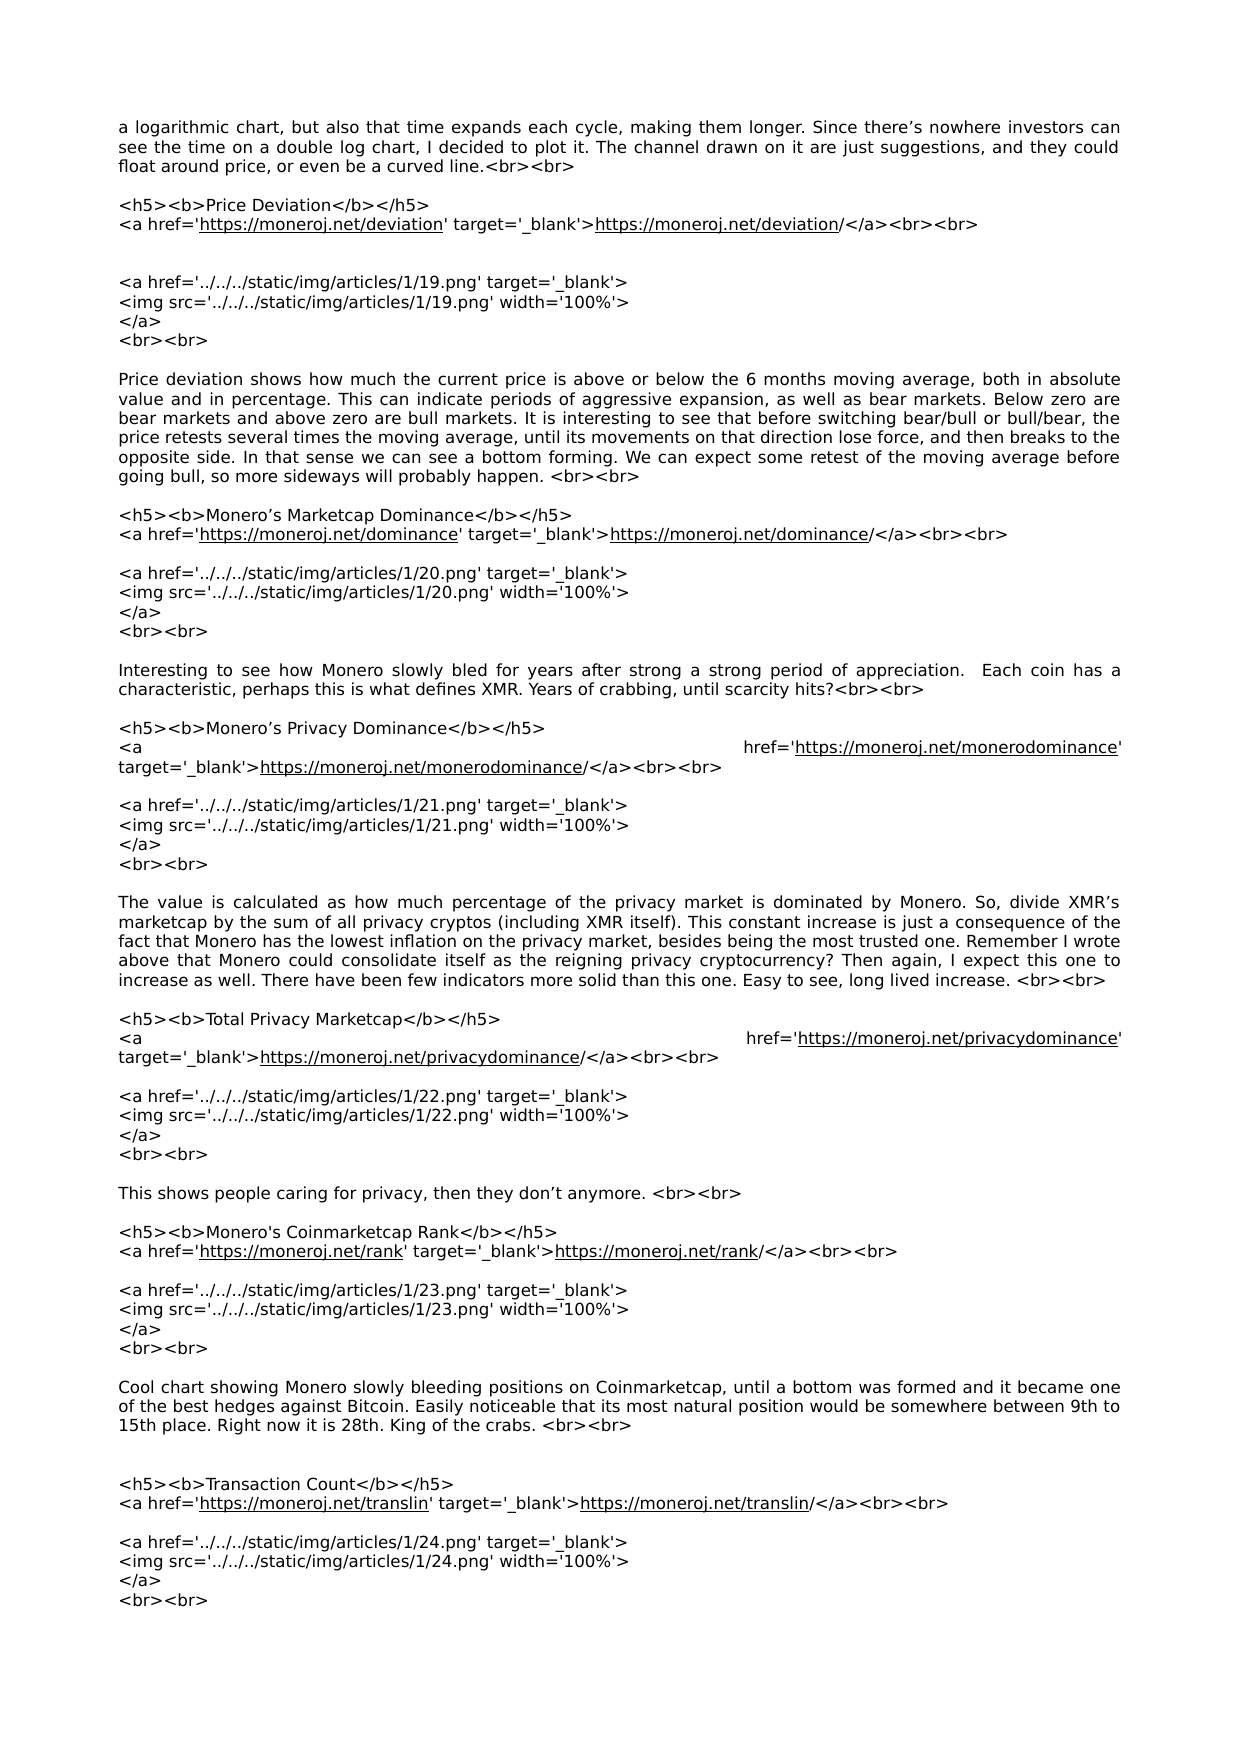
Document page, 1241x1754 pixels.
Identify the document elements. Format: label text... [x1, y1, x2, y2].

text <img src='../../../static/img/articles/1/23.png' width='100%'> [118, 1300, 1122, 1319]
text </a> [118, 1571, 1122, 1591]
text <br><br> [118, 1591, 1122, 1610]
text <a href='../../../static/img/articles/1/22.png' target='_blank'> [118, 1087, 1122, 1106]
text <br><br> [118, 622, 1122, 641]
text </a> [118, 835, 1122, 854]
text <a href='../../../static/img/articles/1/23.png' target='_blank'> [118, 1281, 1122, 1300]
text <h5><b>Total Privacy Marketcap</b></h5> [118, 1009, 1122, 1029]
text </a> [118, 312, 1122, 331]
text <a href='https://moneroj.net/rank' target='_blank'>https://moneroj.net/rank/</a><br><br> [118, 1242, 1122, 1261]
text <h5><b>Price Deviation</b></h5> [118, 196, 1122, 215]
text Cool chart showing Monero slowly bleeding positions on Coinmarketcap, until a bottom was formed and it became one of the best hedges against Bitcoin. Easily noticeable that its most natural position would be somewhere between 9th to 15th place. Right now it is 28th. King of the crabs. <br><br> [118, 1377, 1122, 1436]
text <br><br> [118, 854, 1122, 874]
text Interesting to see how Monero slowly bled for years after strong a strong period of appreciation. Each coin has a characteristic, perhaps this is what defines XMR. Years of crabbing, until scarcity hits?<br><br> [118, 661, 1122, 699]
text <img src='../../../static/img/articles/1/19.png' width='100%'> [118, 292, 1122, 312]
text <br><br> [118, 1145, 1122, 1164]
text </a> [118, 1126, 1122, 1145]
text <h5><b>Monero's Coinmarketcap Rank</b></h5> [118, 1222, 1122, 1242]
text <img src='../../../static/img/articles/1/22.png' width='100%'> [118, 1106, 1122, 1126]
text <a href='https://moneroj.net/privacydominance' target='_blank'>https://moneroj.net/privacydominance/</a><br><br> [118, 1029, 1122, 1067]
text <img src='../../../static/img/articles/1/21.png' width='100%'> [118, 816, 1122, 835]
text <a href='https://moneroj.net/monerodominance' target='_blank'>https://moneroj.net/monerodominance/</a><br><br> [118, 738, 1122, 777]
text <a href='../../../static/img/articles/1/19.png' target='_blank'> [118, 273, 1122, 292]
text <a href='../../../static/img/articles/1/20.png' target='_blank'> [118, 564, 1122, 583]
text <br><br> [118, 331, 1122, 351]
text <a href='https://moneroj.net/translin' target='_blank'>https://moneroj.net/translin/</a><br><br> [118, 1494, 1122, 1513]
text Price deviation shows how much the current price is above or below the 6 months moving average, both in absolute value and in percentage. This can indicate periods of aggressive expansion, as well as bear markets. Below zero are bear markets and above zero are bull markets. It is interesting to see that before switching bear/bull or bull/bear, the price retests several times the moving average, until its movements on that direction lose force, and then breaks to the opposite side. In that sense we can see a bottom forming. We can expect some retest of the moving average before going bull, so more sideways will probably happen. <br><br> [118, 370, 1122, 486]
text <h5><b>Monero’s Privacy Dominance</b></h5> [118, 719, 1122, 738]
text <img src='../../../static/img/articles/1/24.png' width='100%'> [118, 1552, 1122, 1571]
text This shows people caring for privacy, then they don’t anymore. <br><br> [118, 1184, 1122, 1203]
text </a> [118, 1319, 1122, 1339]
text The value is calculated as how much percentage of the privacy market is dominated by Monero. So, divide XMR’s marketcap by the sum of all privacy cryptos (including XMR itself). This constant increase is just a consequence of the fact that Monero has the lowest inflation on the privacy market, besides being the most trusted one. Remember I wrote above that Monero could consolidate itself as the reigning privacy cryptocurrency? Then again, I expect this one to increase as well. There have been few indicators more solid than this one. Easy to see, long lived increase. <br><br> [118, 893, 1122, 990]
text <a href='../../../static/img/articles/1/24.png' target='_blank'> [118, 1532, 1122, 1552]
text a logarithmic chart, but also that time expands each cycle, making them longer. Since there’s nowhere investors can see the time on a double log chart, I decided to plot it. The channel drawn on it are just suggestions, and they could float around price, or even be a curved line.<br><br> [118, 118, 1122, 176]
text <h5><b>Transaction Count</b></h5> [118, 1474, 1122, 1494]
text <img src='../../../static/img/articles/1/20.png' width='100%'> [118, 583, 1122, 602]
text <a href='https://moneroj.net/dominance' target='_blank'>https://moneroj.net/dominance/</a><br><br> [118, 525, 1122, 544]
text <br><br> [118, 1339, 1122, 1358]
text <a href='../../../static/img/articles/1/21.png' target='_blank'> [118, 796, 1122, 816]
text </a> [118, 602, 1122, 622]
text <a href='https://moneroj.net/deviation' target='_blank'>https://moneroj.net/deviation/</a><br><br> [118, 215, 1122, 234]
text <h5><b>Monero’s Marketcap Dominance</b></h5> [118, 506, 1122, 525]
